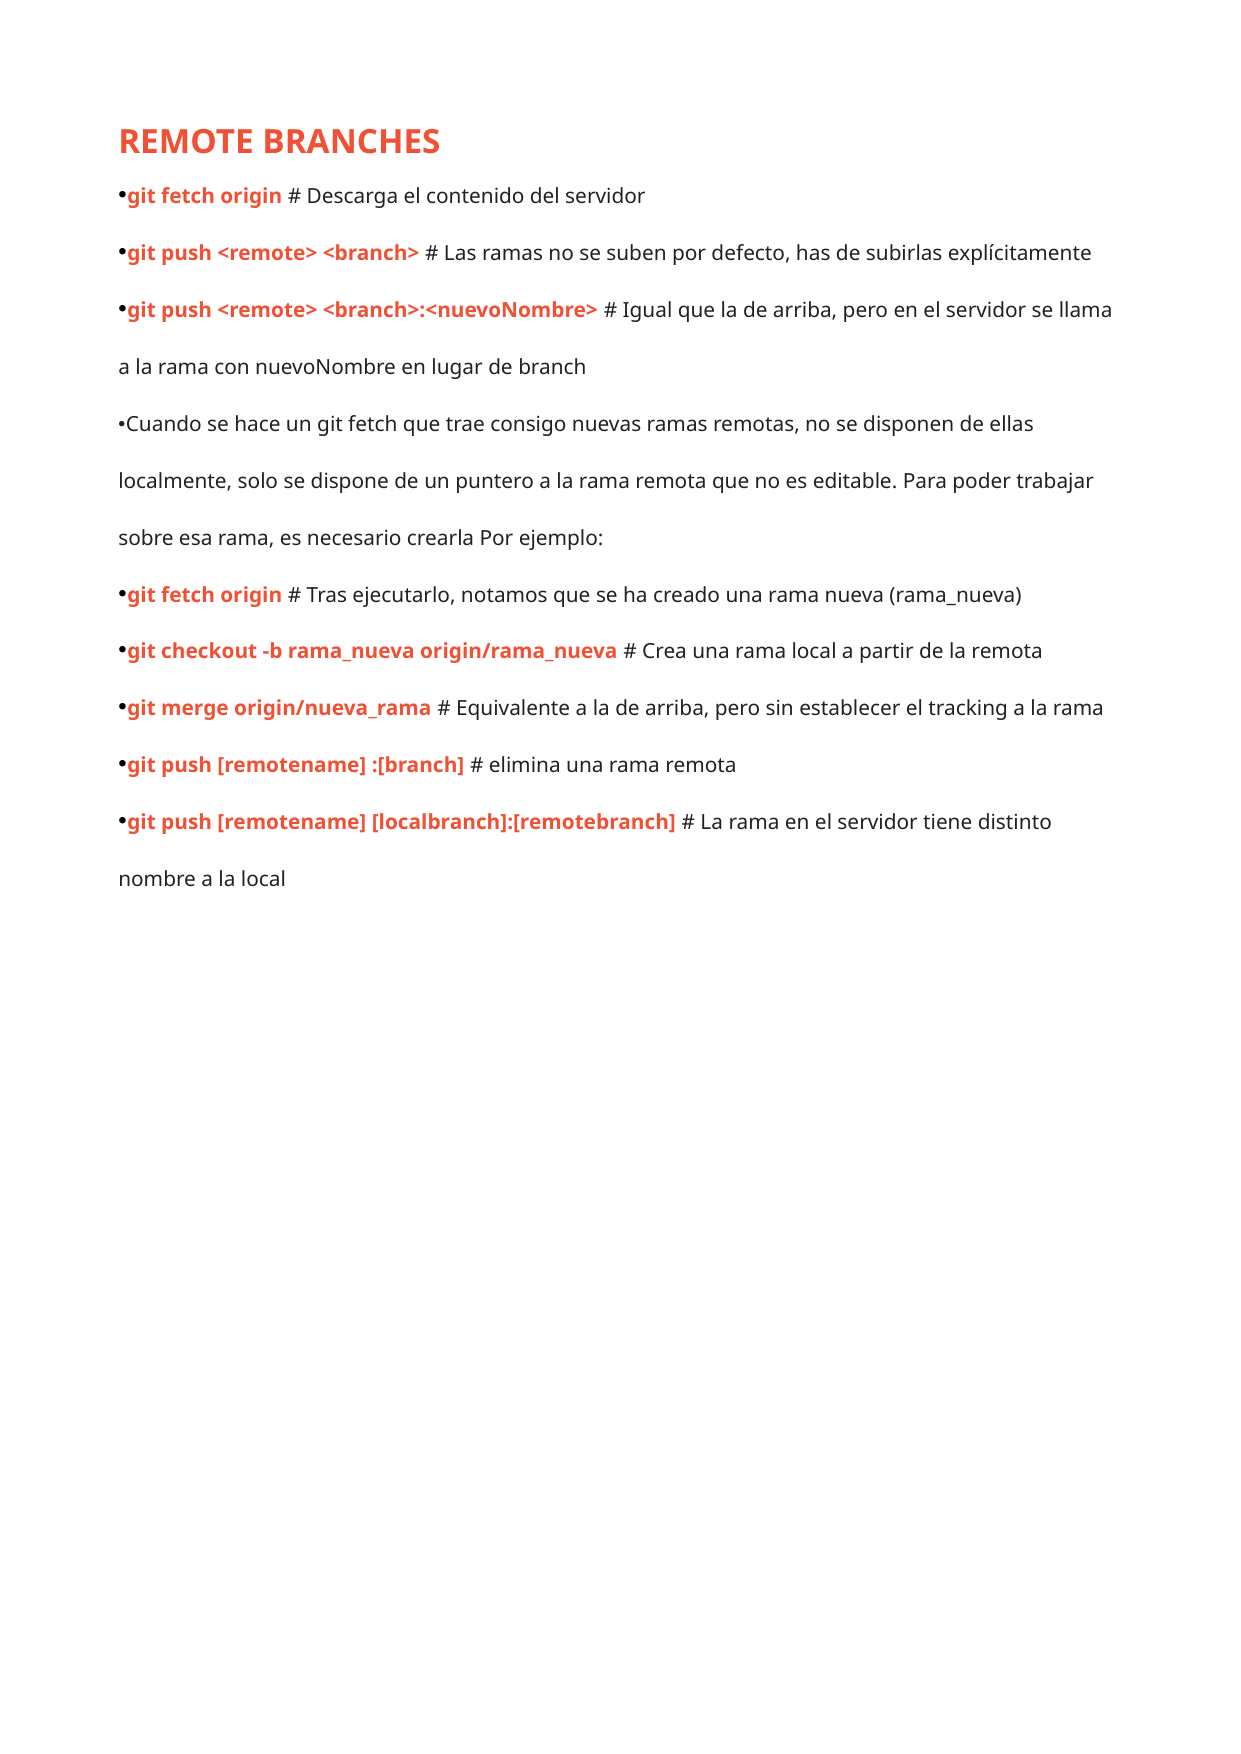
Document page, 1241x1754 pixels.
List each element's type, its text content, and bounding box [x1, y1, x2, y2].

list git merge origin/nueva_rama # Equivalente a la de arriba, pero sin establecer el tracking a la rama [118, 693, 1122, 722]
list git fetch origin # Tras ejecutarlo, notamos que se ha creado una rama nueva (rama_nueva) [118, 580, 1122, 608]
list Cuando se hace un git fetch que trae consigo nuevas ramas remotas, no se disponen de ellas localmente, solo se dispone de un puntero a la rama remota que no es editable. Para poder trabajar sobre esa rama, es necesario crearla Por ejemplo: [118, 409, 1122, 551]
subtitle REMOTE BRANCHES [118, 118, 1122, 163]
list git push [remotename] :[branch] # elimina una rama remota [118, 750, 1122, 779]
list git push <remote> <branch> # Las ramas no se suben por defecto, has de subirlas explícitamente [118, 238, 1122, 267]
list git push [remotename] [localbranch]:[remotebranch] # La rama en el servidor tiene distinto nombre a la local [118, 807, 1122, 893]
list git push <remote> <branch>:<nuevoNombre> # Igual que la de arriba, pero en el servidor se llama a la rama con nuevoNombre en lugar de branch [118, 295, 1122, 381]
list git fetch origin # Descarga el contenido del servidor [118, 182, 1122, 210]
list git checkout -b rama_nueva origin/rama_nueva # Crea una rama local a partir de la remota [118, 637, 1122, 665]
